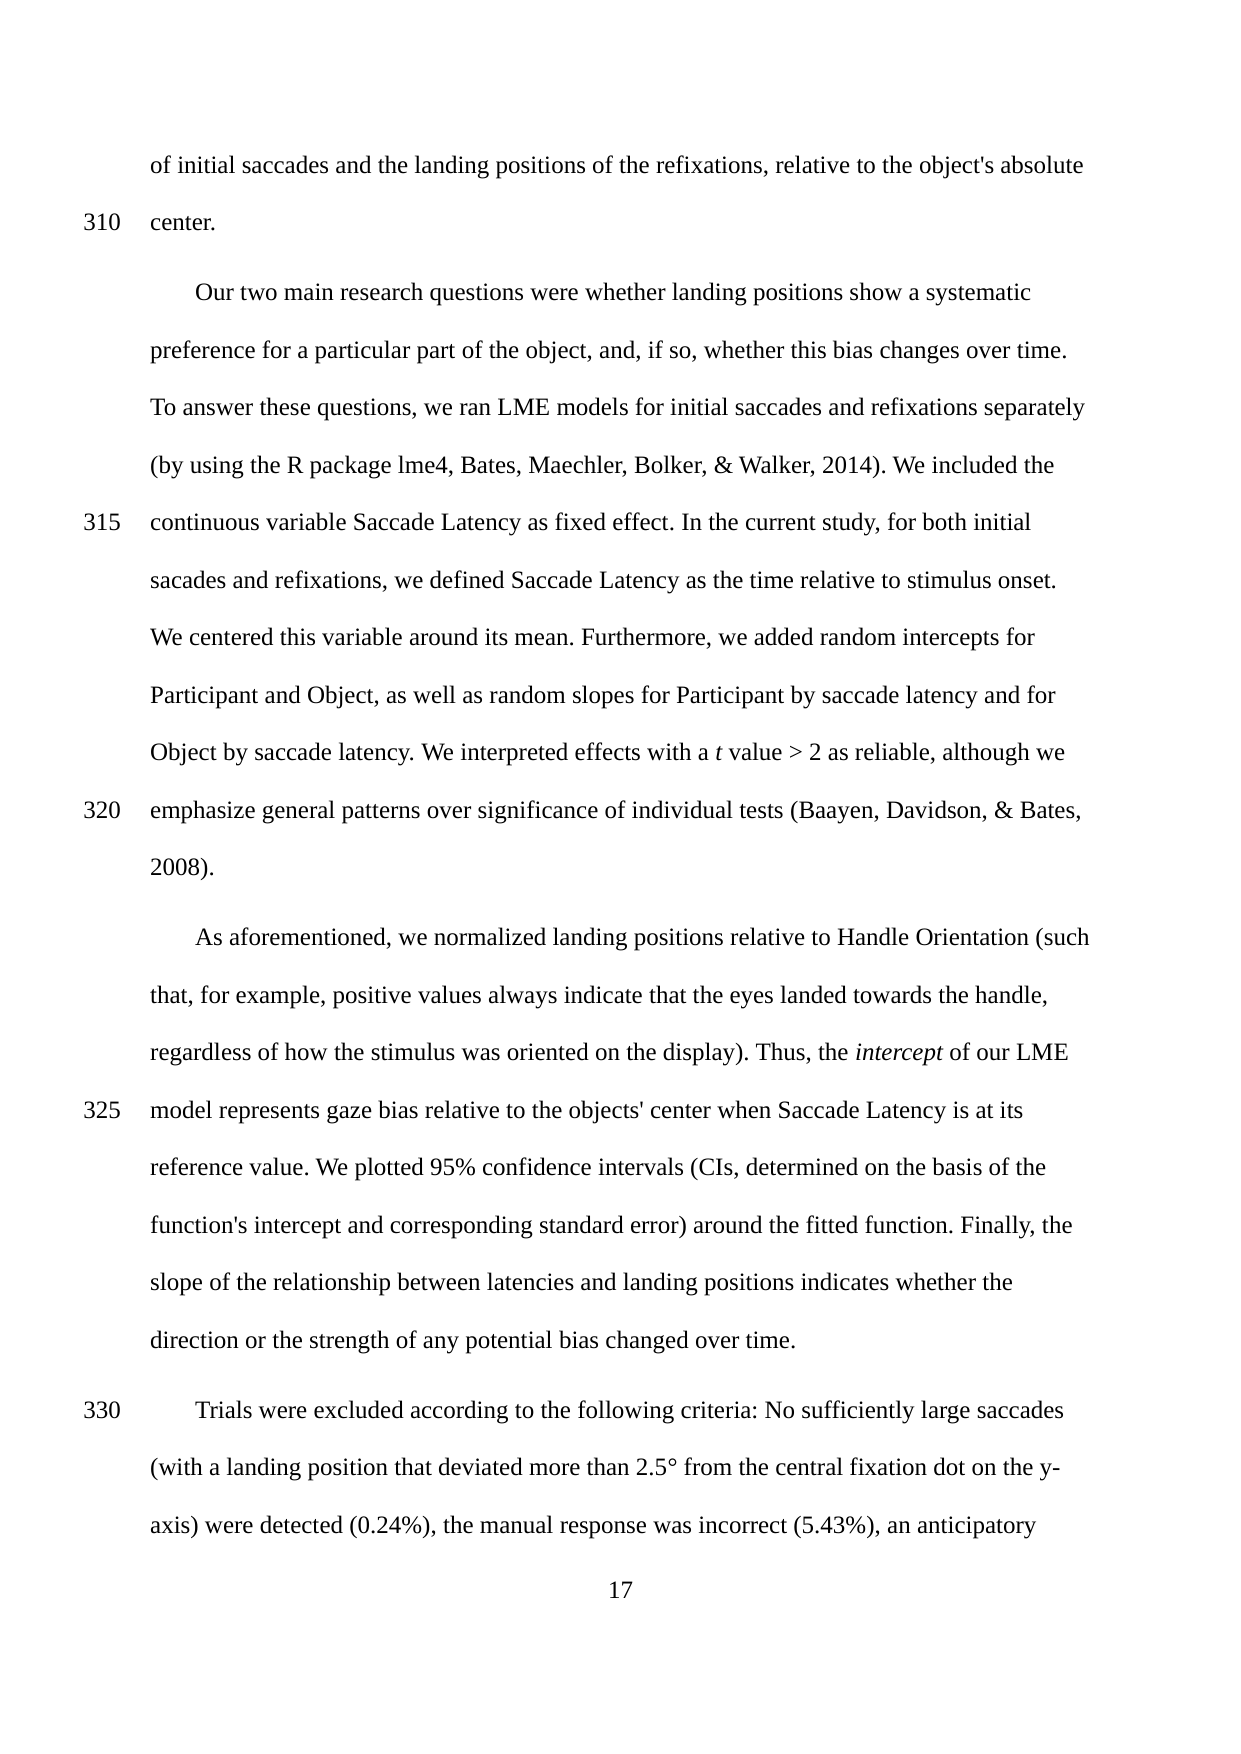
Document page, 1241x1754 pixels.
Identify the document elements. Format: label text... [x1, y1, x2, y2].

text Trials were excluded according to the following criteria: No sufficiently large saccades (with a landing position that deviated more than 2.5° from the central fixation dot on the y-axis) were detected (0.24%), the manual response was incorrect (5.43%), an anticipatory [150, 1395, 1091, 1539]
text Our two main research questions were whether landing positions show a systematic preference for a particular part of the object, and, if so, whether this bias changes over time. To answer these questions, we ran LME models for initial saccades and refixations separately (by using the R package lme4, Bates, Maechler, Bolker, & Walker, 2014). We included the continuous variable Saccade Latency as fixed effect. In the current study, for both initial sacades and refixations, we defined Saccade Latency as the time relative to stimulus onset. We centered this variable around its mean. Furthermore, we added random intercepts for Participant and Object, as well as random slopes for Participant by saccade latency and for Object by saccade latency. We interpreted effects with a t value > 2 as reliable, although we emphasize general patterns over significance of individual tests (Baayen, Davidson, & Bates, 2008). [150, 277, 1091, 881]
text As aforementioned, we normalized landing positions relative to Handle Orientation (such that, for example, positive values always indicate that the eyes landed towards the handle, regardless of how the stimulus was oriented on the display). Thus, the intercept of our LME model represents gaze bias relative to the objects' center when Saccade Latency is at its reference value. We plotted 95% confidence intervals (CIs, determined on the basis of the function's intercept and corresponding standard error) around the fitted function. Finally, the slope of the relationship between latencies and landing positions indicates whether the direction or the strength of any potential bias changed over time. [150, 922, 1091, 1354]
text of initial saccades and the landing positions of the refixations, relative to the object's absolute center. [150, 150, 1091, 236]
